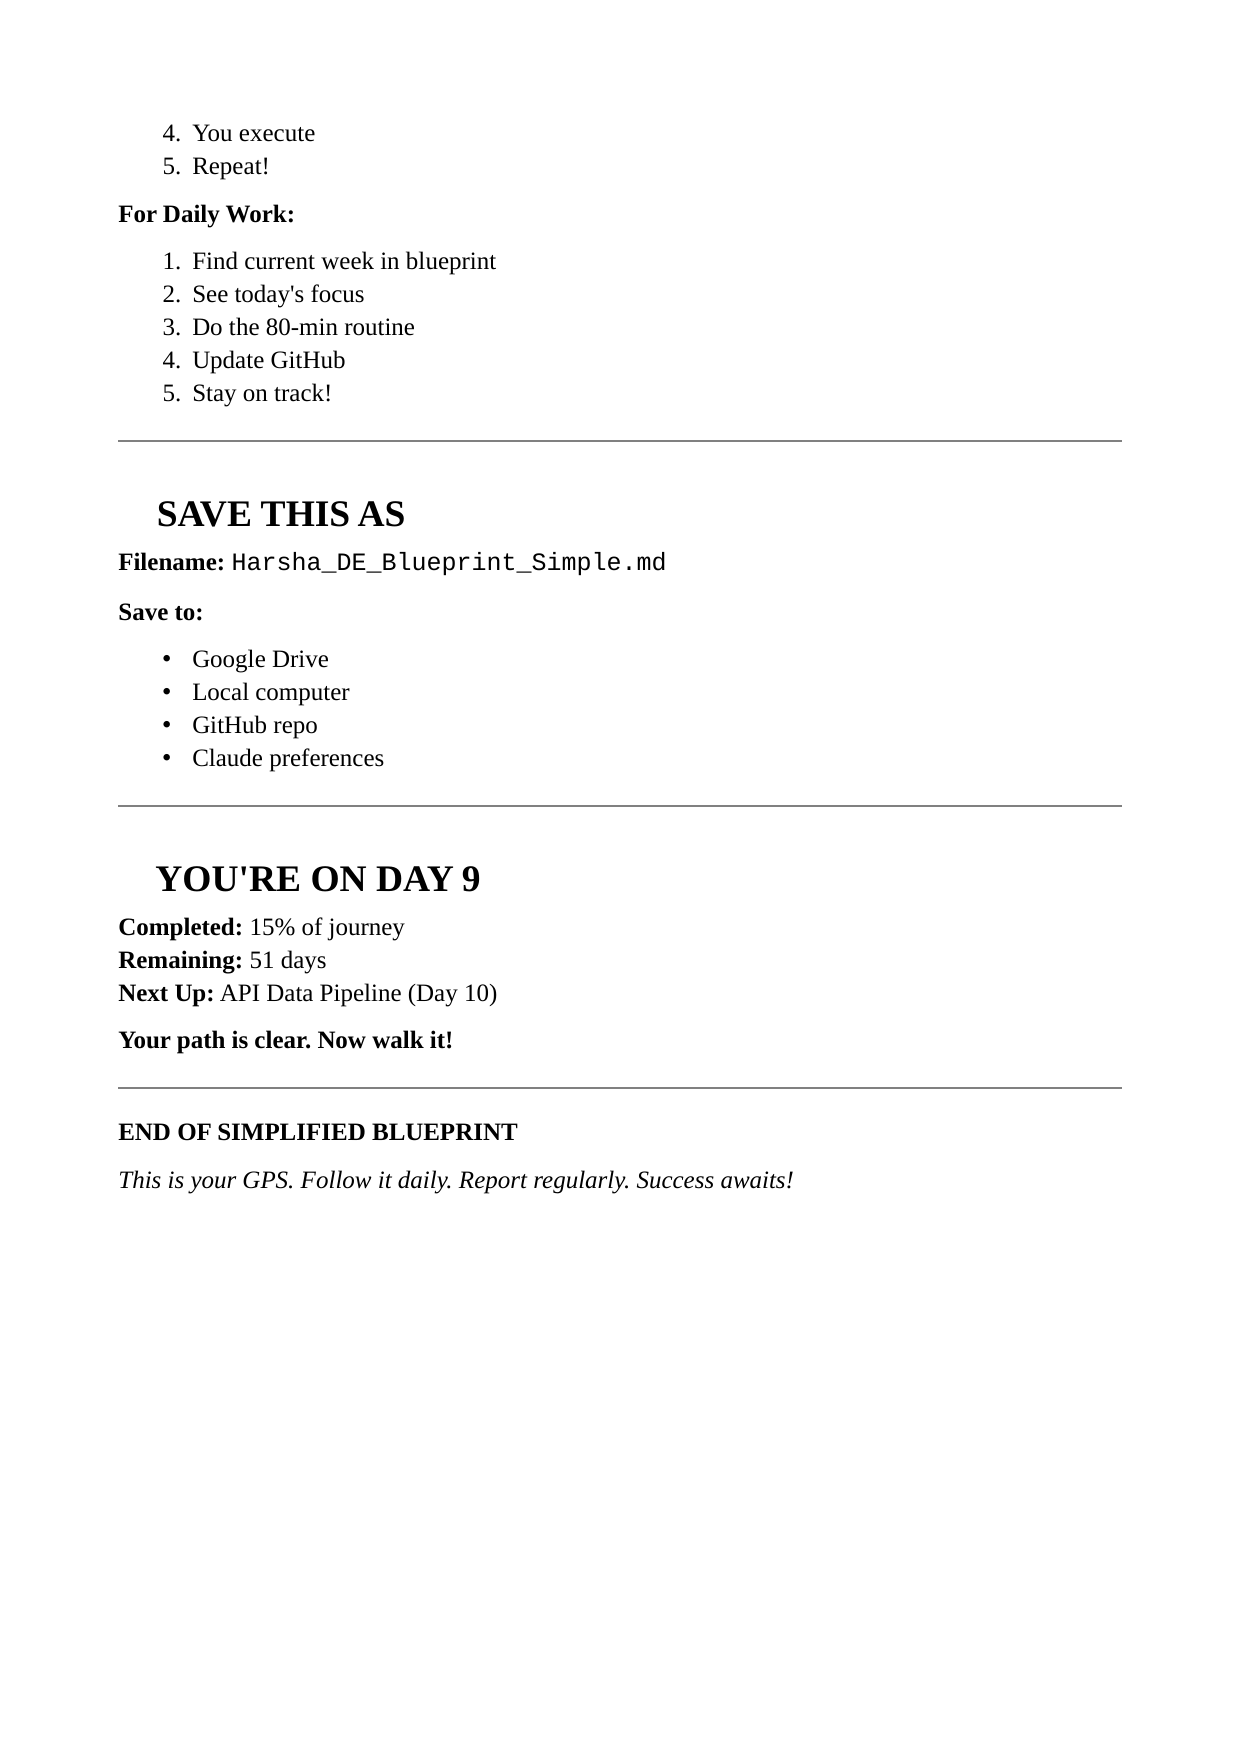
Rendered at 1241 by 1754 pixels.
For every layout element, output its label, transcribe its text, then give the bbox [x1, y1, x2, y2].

subtitle 🚀 YOU'RE ON DAY 9 [118, 856, 1122, 899]
list Do the 80-min routine [162, 312, 1122, 341]
subtitle 💾 SAVE THIS AS [118, 491, 1122, 534]
list Find current week in blueprint [162, 246, 1122, 275]
list You execute [162, 118, 1122, 147]
list Repeat! [162, 151, 1122, 180]
text Your path is clear. Now walk it! 💪 [118, 1025, 1122, 1054]
text For Daily Work: [118, 199, 1122, 227]
list See today's focus [162, 279, 1122, 308]
text Filename: Harsha_DE_Blueprint_Simple.md [118, 547, 1122, 578]
list Stay on track! [162, 378, 1122, 407]
text Save to: [118, 597, 1122, 626]
list GitHub repo [162, 710, 1122, 739]
list Local computer [162, 677, 1122, 706]
list Claude preferences [162, 743, 1122, 772]
text Completed: 15% of journey Remaining: 51 days Next Up: API Data Pipeline (Day 10) [118, 912, 1122, 1007]
text END OF SIMPLIFIED BLUEPRINT [118, 1117, 1122, 1146]
list Google Drive [162, 644, 1122, 673]
list Update GitHub [162, 345, 1122, 374]
text This is your GPS. Follow it daily. Report regularly. Success awaits! 🎯 [118, 1165, 1122, 1194]
